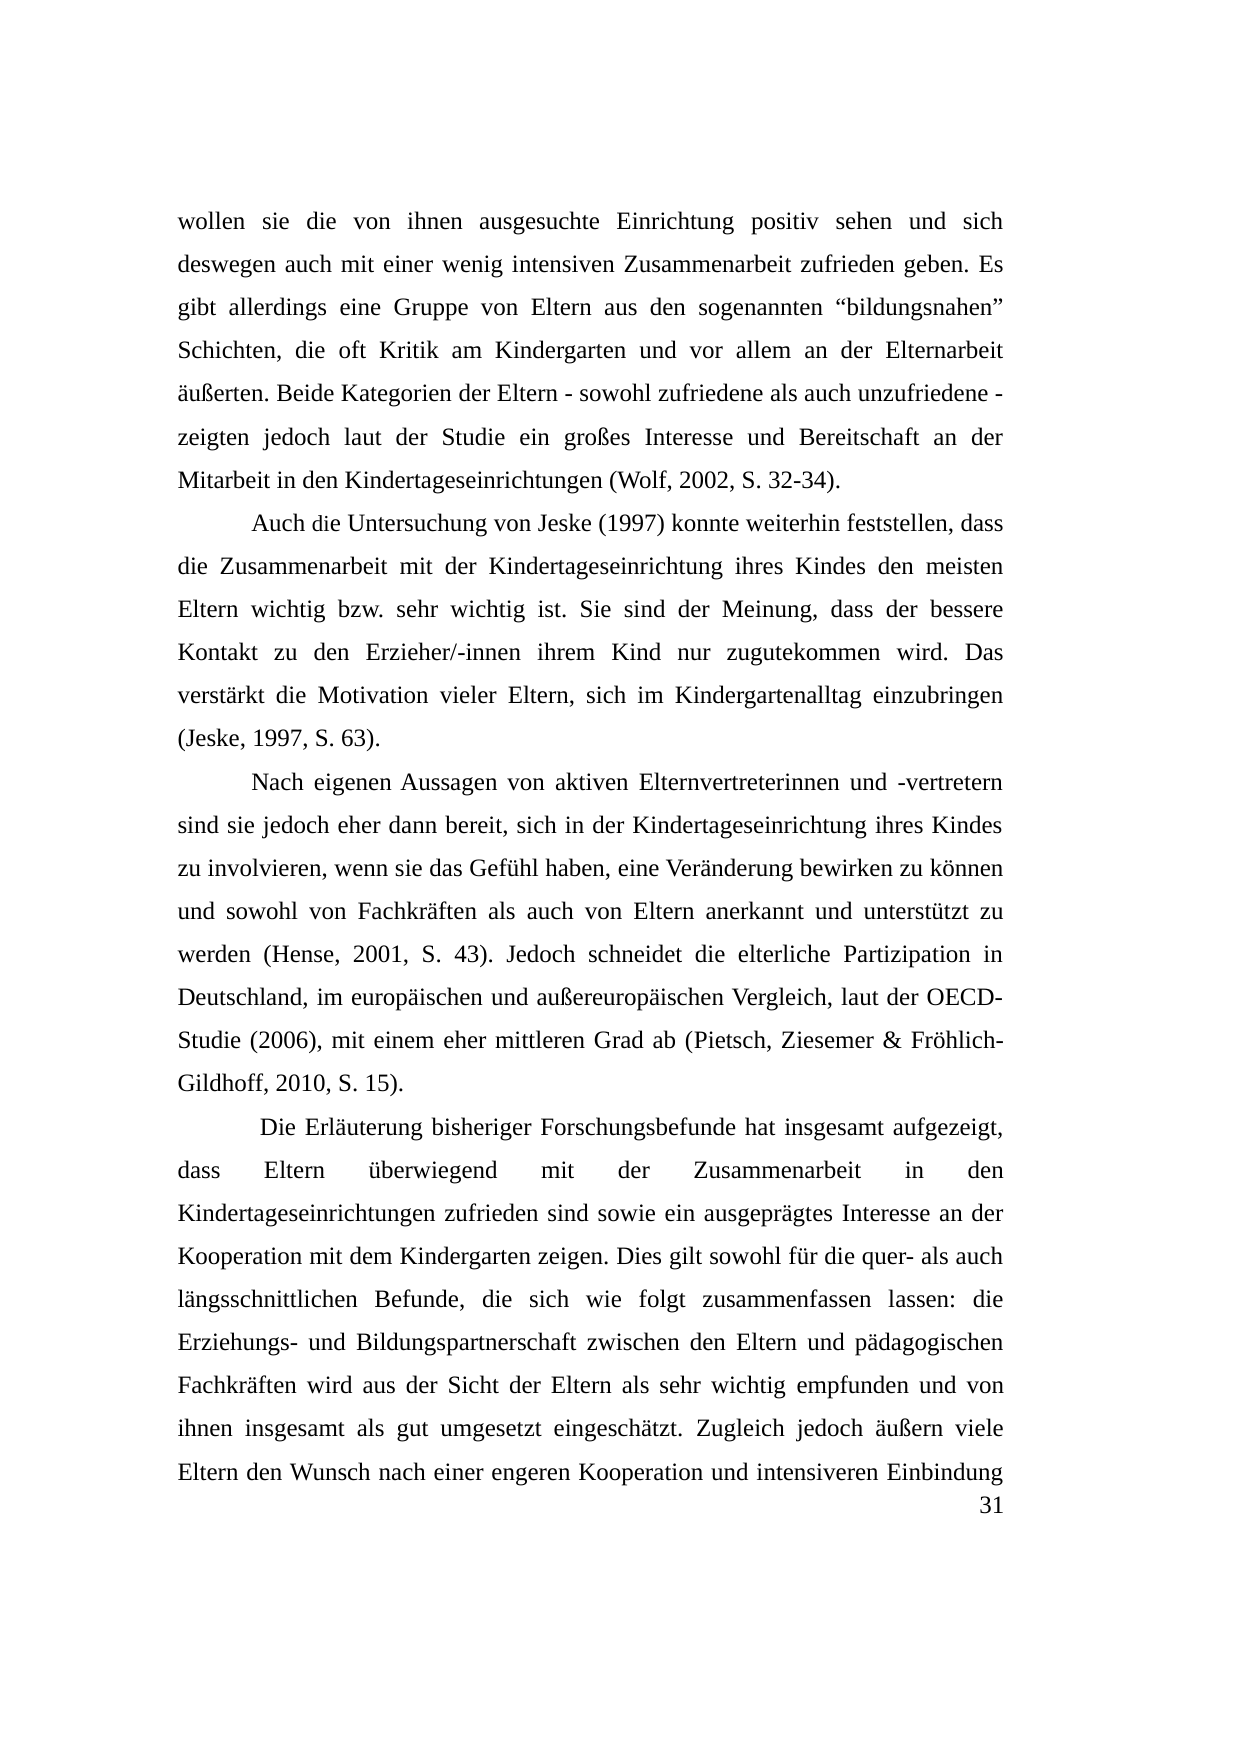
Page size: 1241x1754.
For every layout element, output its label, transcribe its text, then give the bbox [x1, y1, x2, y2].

text wollen sie die von ihnen ausgesuchte Einrichtung positiv sehen und sich deswegen auch mit einer wenig intensiven Zusammenarbeit zufrieden geben. Es gibt allerdings eine Gruppe von Eltern aus den sogenannten “bildungsnahen” Schichten, die oft Kritik am Kindergarten und vor allem an der Elternarbeit äußerten. Beide Kategorien der Eltern - sowohl zufriedene als auch unzufriedene - zeigten jedoch laut der Studie ein großes Interesse und Bereitschaft an der Mitarbeit in den Kindertageseinrichtungen (Wolf, 2002, S. 32-34). [177, 206, 1004, 493]
text Die Erläuterung bisheriger Forschungsbefunde hat insgesamt aufgezeigt, dass Eltern überwiegend mit der Zusammenarbeit in den Kindertageseinrichtungen zufrieden sind sowie ein ausgeprägtes Interesse an der Kooperation mit dem Kindergarten zeigen. Dies gilt sowohl für die quer- als auch längsschnittlichen Befunde, die sich wie folgt zusammenfassen lassen: die Erziehungs- und Bildungspartnerschaft zwischen den Eltern und pädagogischen Fachkräften wird aus der Sicht der Eltern als sehr wichtig empfunden und von ihnen insgesamt als gut umgesetzt eingeschätzt. Zugleich jedoch äußern viele Eltern den Wunsch nach einer engeren Kooperation und intensiveren Einbindung [177, 1112, 1004, 1485]
text Auch die Untersuchung von Jeske (1997) konnte weiterhin feststellen, dass die Zusammenarbeit mit der Kindertageseinrichtung ihres Kindes den meisten Eltern wichtig bzw. sehr wichtig ist. Sie sind der Meinung, dass der bessere Kontakt zu den Erzieher/-innen ihrem Kind nur zugutekommen wird. Das verstärkt die Motivation vieler Eltern, sich im Kindergartenalltag einzubringen (Jeske, 1997, S. 63). [177, 508, 1004, 752]
text Nach eigenen Aussagen von aktiven Elternvertreterinnen und -vertretern sind sie jedoch eher dann bereit, sich in der Kindertageseinrichtung ihres Kindes zu involvieren, wenn sie das Gefühl haben, eine Veränderung bewirken zu können und sowohl von Fachkräften als auch von Eltern anerkannt und unterstützt zu werden (Hense, 2001, S. 43). Jedoch schneidet die elterliche Partizipation in Deutschland, im europäischen und außereuropäischen Vergleich, laut der OECD-Studie (2006), mit einem eher mittleren Grad ab (Pietsch, Ziesemer & Fröhlich-Gildhoff, 2010, S. 15). [177, 767, 1004, 1097]
